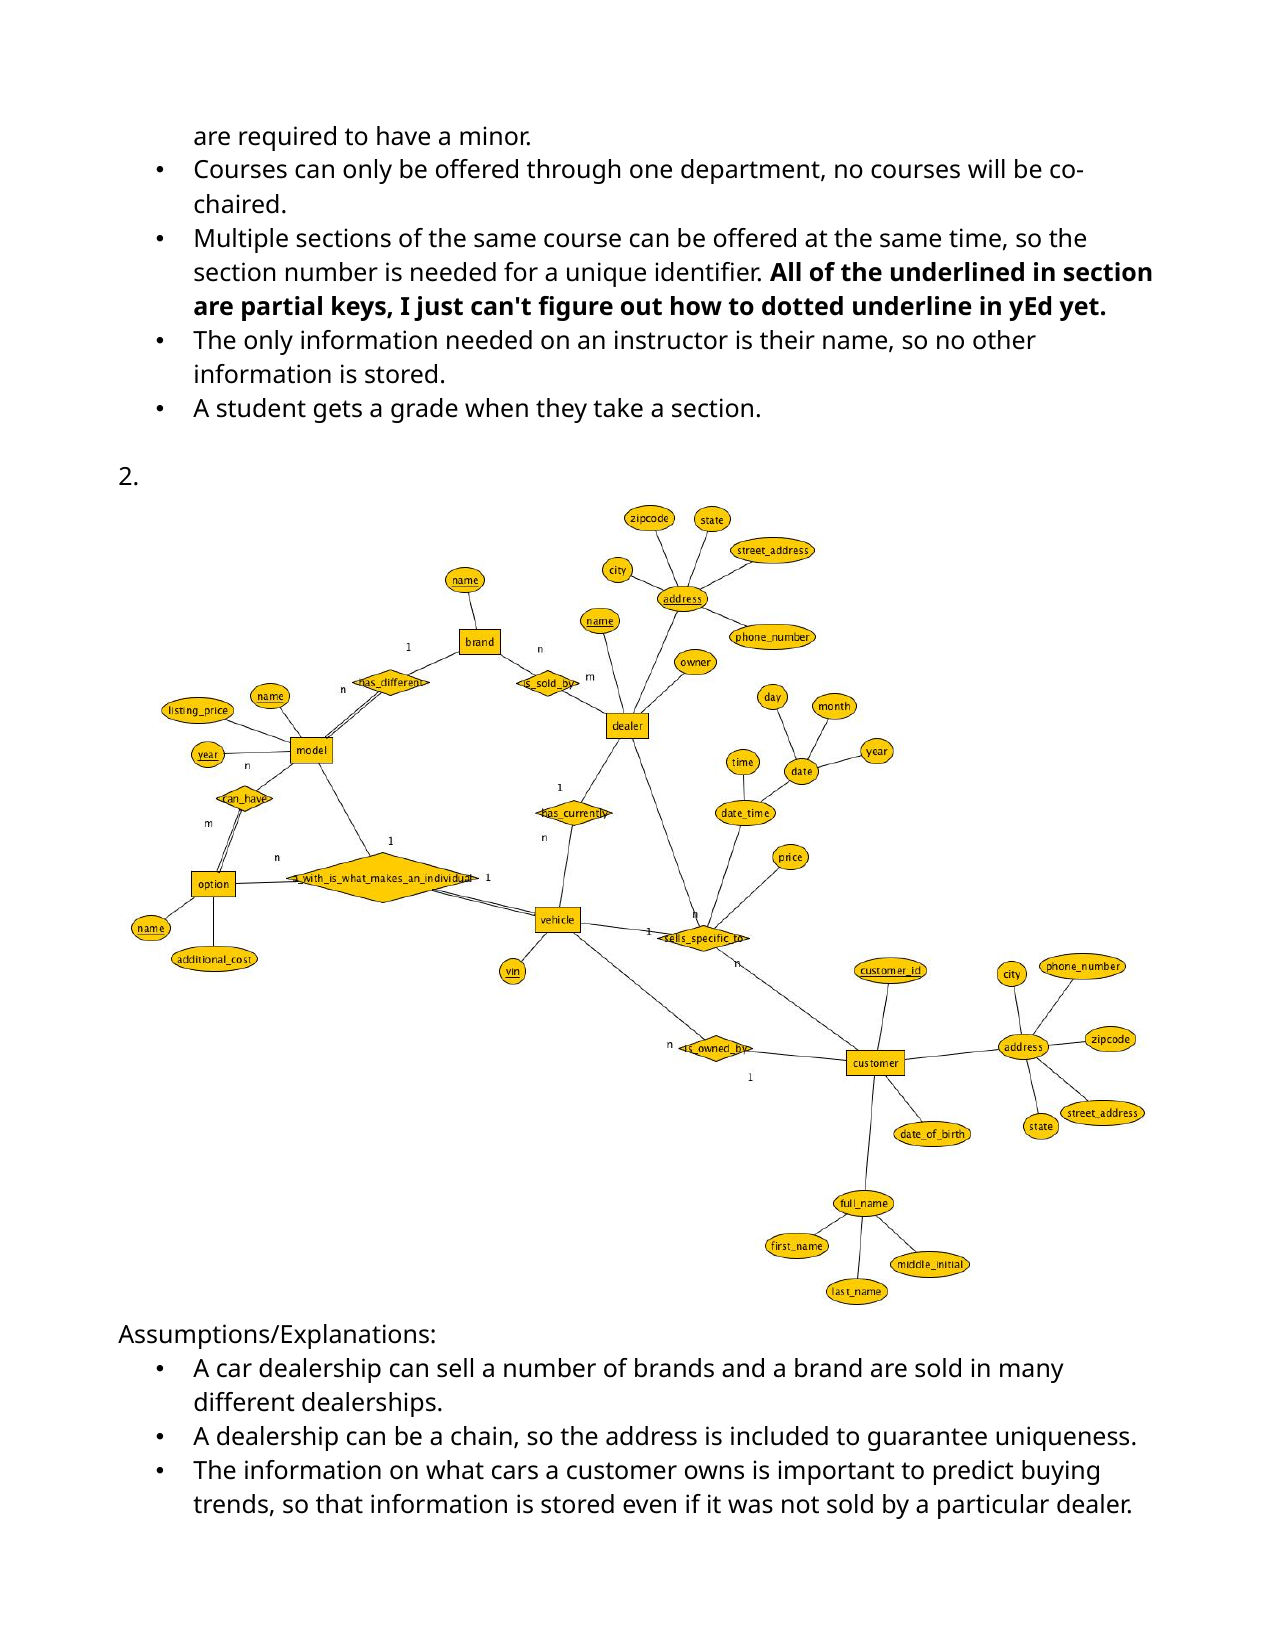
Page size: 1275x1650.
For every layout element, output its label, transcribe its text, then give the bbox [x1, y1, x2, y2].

list The only information needed on an instructor is their name, so no other information is stored. [156, 322, 1157, 391]
list The information on what cars a customer owns is important to predict buying trends, so that information is stored even if it was not sold by a particular dealer. [156, 1453, 1157, 1521]
list Multiple sections of the same course can be offered at the same time, so the section number is needed for a unique identifier. All of the underlined in section are partial keys, I just can't figure out how to dotted underline in yEd yet. [156, 220, 1157, 322]
picture [118, 492, 1157, 1317]
list Courses can only be offered through one department, no courses will be co-chaired. [156, 152, 1157, 220]
list A student gets a grade when they take a section. [156, 391, 1157, 425]
list are required to have a minor. [156, 118, 1157, 152]
text Assumptions/Explanations: [118, 1317, 1157, 1351]
text 2. [118, 459, 1157, 492]
list A car dealership can sell a number of brands and a brand are sold in many different dealerships. [156, 1351, 1157, 1419]
list A dealership can be a chain, so the address is included to guarantee uniqueness. [156, 1419, 1157, 1453]
